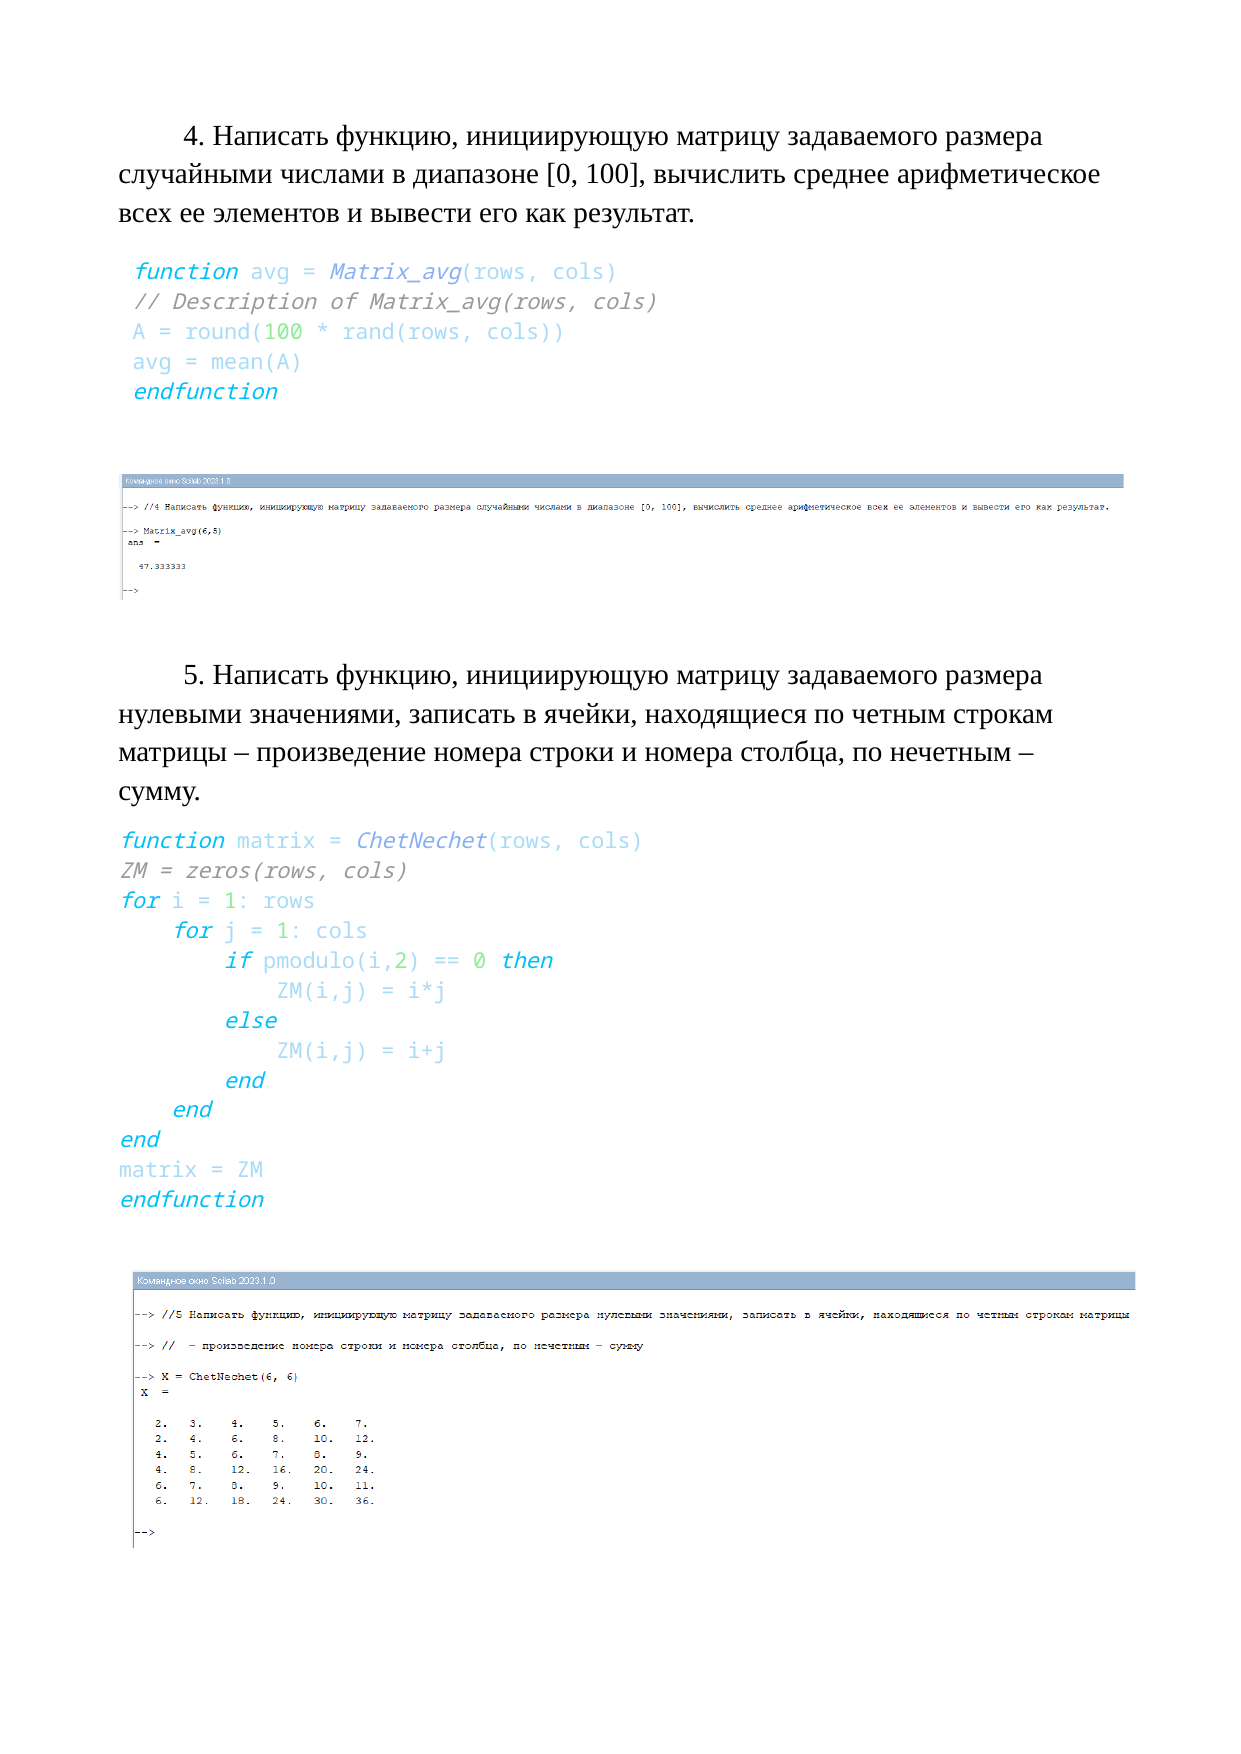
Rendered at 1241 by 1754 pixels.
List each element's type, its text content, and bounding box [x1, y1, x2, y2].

text 4. Написать функцию, инициирующую матрицу задаваемого размера случайными числами в диапазоне [0, 100], вычислить среднее арифметическое всех ее элементов и вывести его как результат. [118, 118, 1122, 229]
text 5. Написать функцию, инициирующую матрицу задаваемого размера нулевыми значениями, записать в ячейки, находящиеся по четным строкам матрицы – произведение номера строки и номера столбца, по нечетным – сумму. [118, 657, 1122, 807]
picture [119, 474, 1124, 600]
picture [131, 1270, 1136, 1548]
